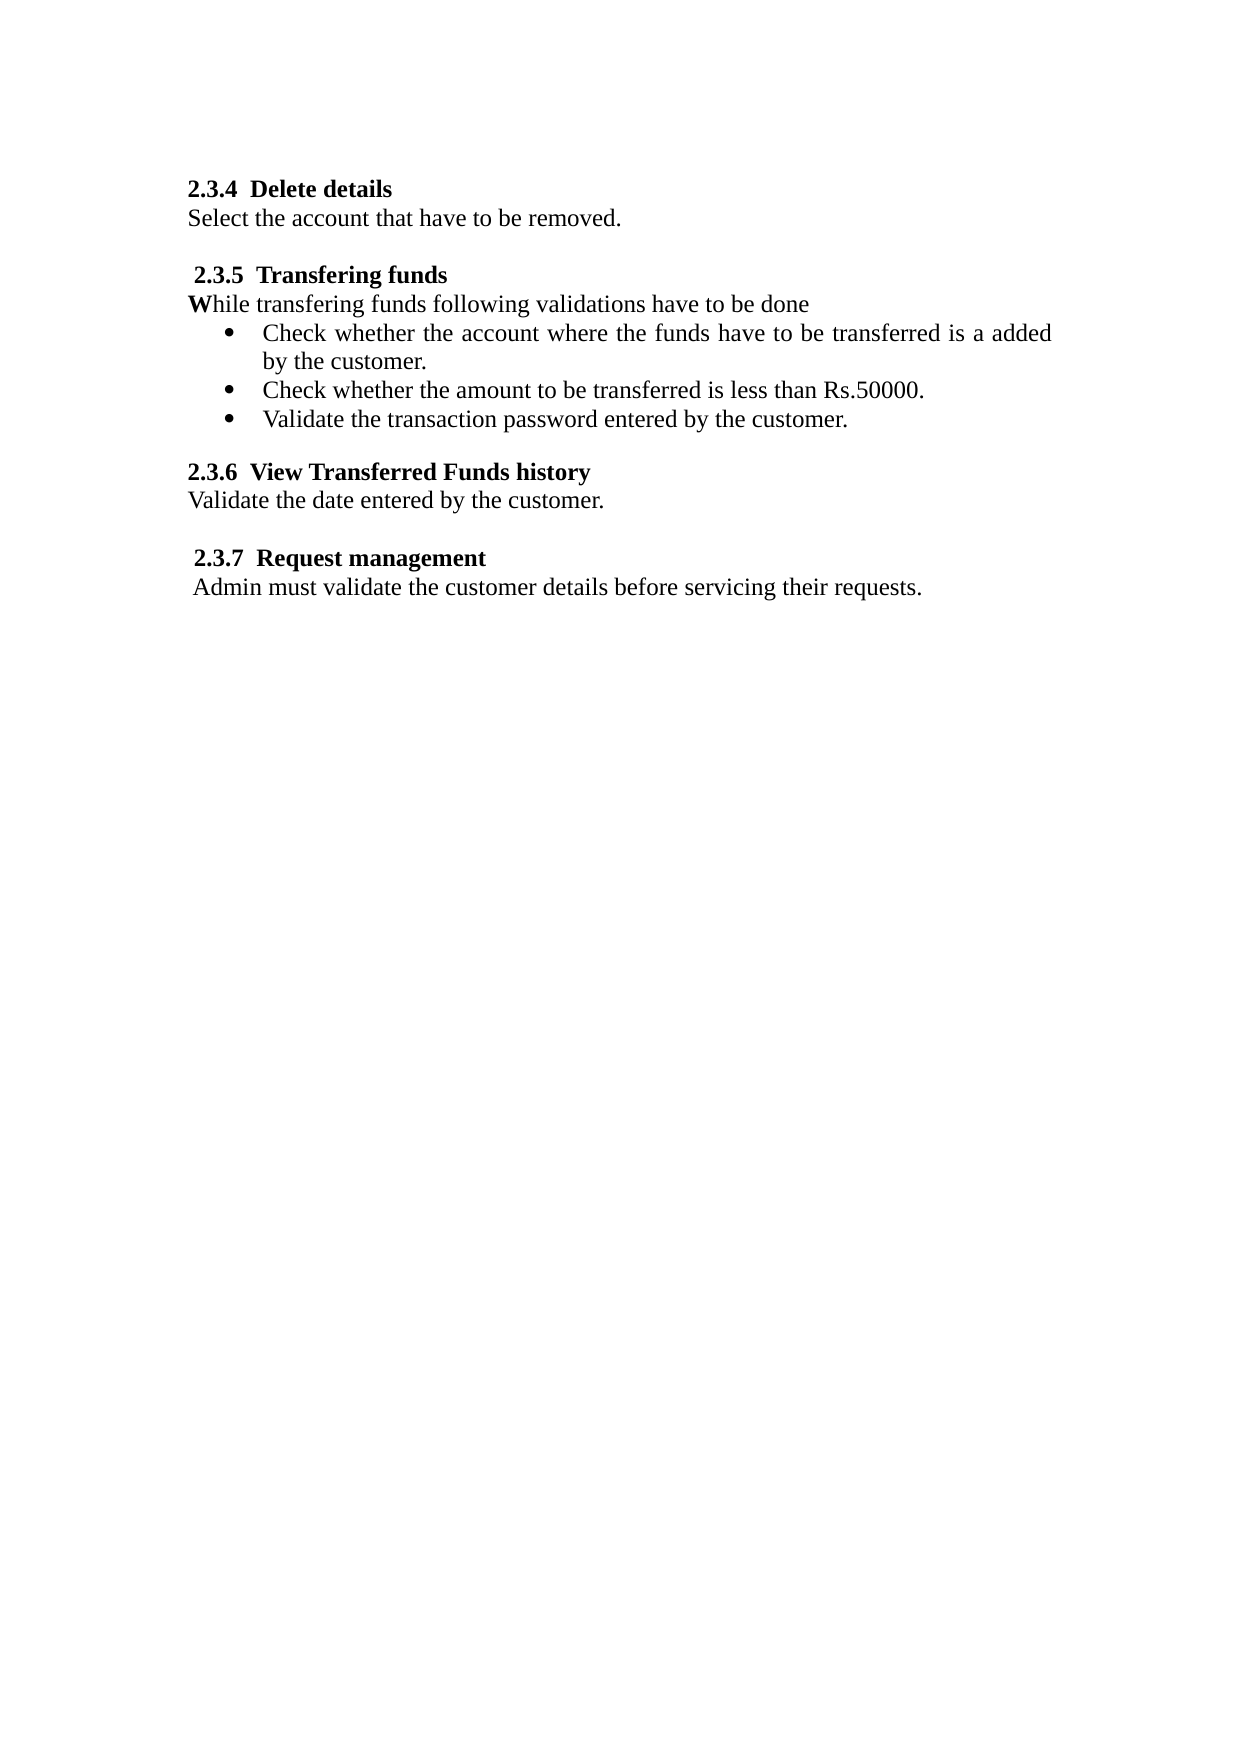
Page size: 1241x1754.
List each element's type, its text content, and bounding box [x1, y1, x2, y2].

text Admin must validate the customer details before servicing their requests. [187, 572, 1053, 601]
text Validate the date entered by the customer. [187, 486, 1053, 514]
list 2.3.5 Transfering funds [194, 260, 1053, 289]
text 2.3.7 Request management [194, 543, 1053, 572]
list Validate the transaction password entered by the customer. [225, 404, 1053, 433]
list Check whether the amount to be transferred is less than Rs.50000. [225, 375, 1053, 404]
text While transfering funds following validations have to be done [187, 289, 1053, 318]
text Select the account that have to be removed. [187, 203, 1053, 231]
list Check whether the account where the funds have to be transferred is a added by the customer. [225, 318, 1053, 375]
text 2.3.6 View Transferred Funds history [187, 457, 1053, 486]
text 2.3.4 Delete details [187, 174, 1053, 203]
